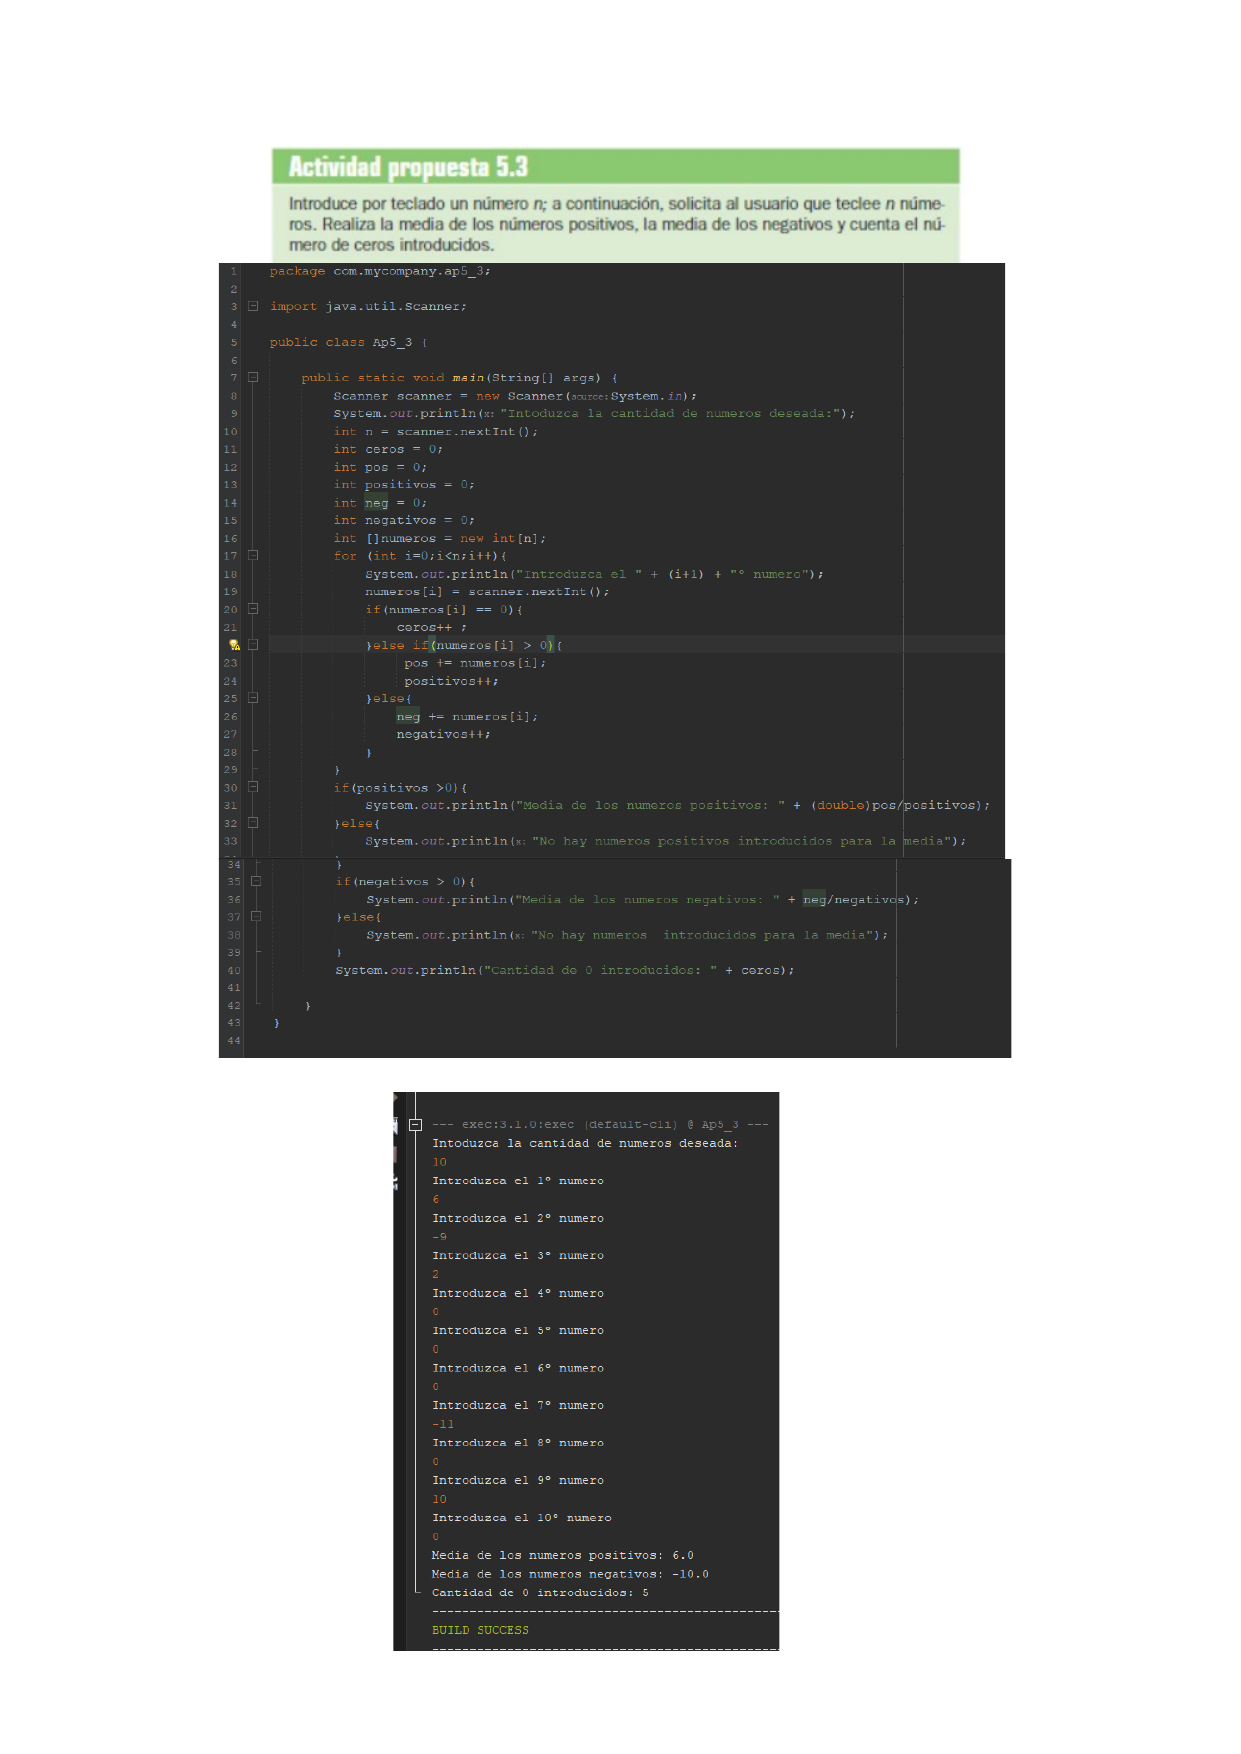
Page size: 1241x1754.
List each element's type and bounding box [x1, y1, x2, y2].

picture [393, 1092, 780, 1651]
picture [218, 146, 1012, 1058]
